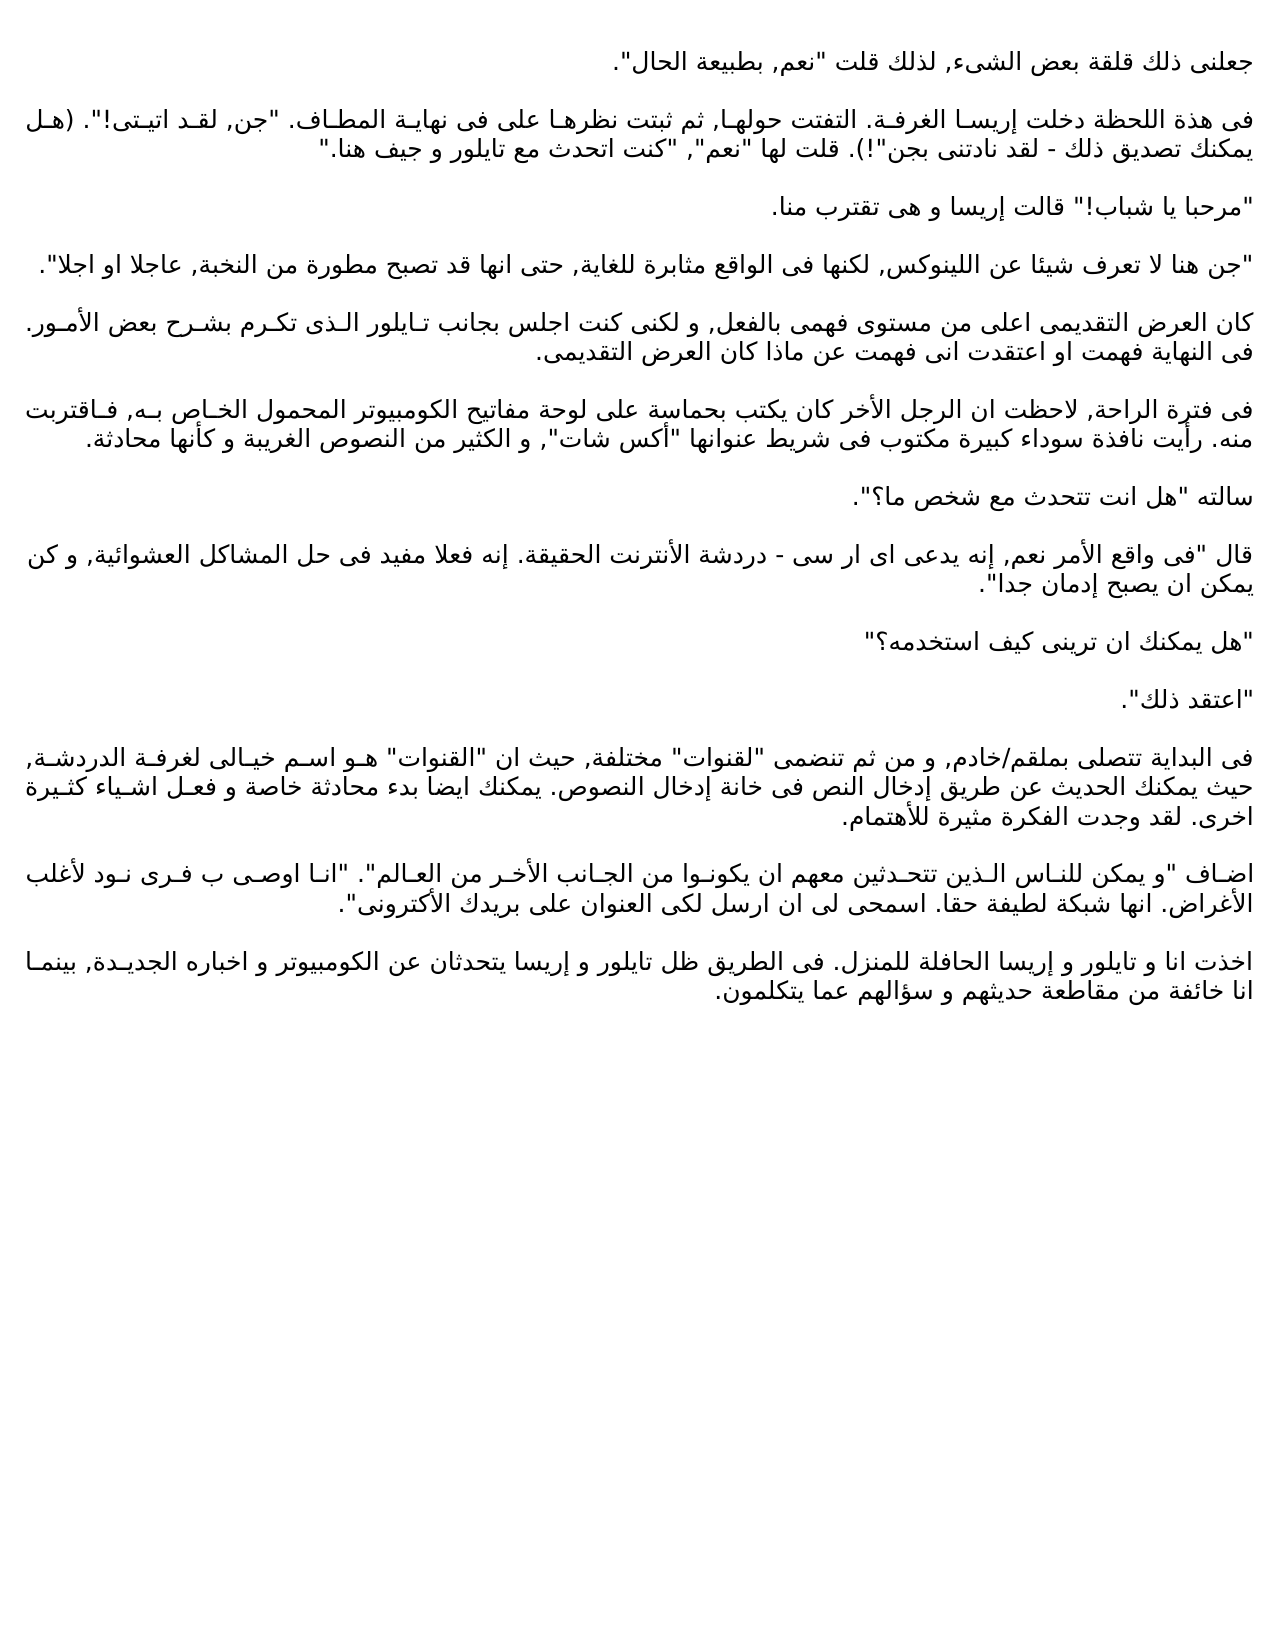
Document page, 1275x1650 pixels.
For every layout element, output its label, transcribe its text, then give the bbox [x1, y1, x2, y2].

text "اعتقد ذلك". [25, 685, 1254, 714]
text "هل يمكنك ان ترينى كيف استخدمه؟" [25, 627, 1254, 657]
text فى البداية تتصلى بملقم/خادم, و من ثم تنضمى "لقنوات" مختلفة, حيث ان "القنوات" هو اسم خيالى لغرفة الدردشة, حيث يمكنك الحديث عن طريق إدخال النص فى خانة إدخال النصوص. يمكنك ايضا بدء محادثة خاصة و فعل اشياء كثيرة اخرى. لقد وجدت الفكرة مثيرة للأهتمام. [25, 743, 1254, 831]
text قال "فى واقع الأمر نعم, إنه يدعى اى ار سى - دردشة الأنترنت الحقيقة. إنه فعلا مفيد فى حل المشاكل العشوائية, و كن يمكن ان يصبح إدمان جدا". [25, 540, 1254, 599]
text فى هذة اللحظة دخلت إريسا الغرفة. التفتت حولها, ثم ثبتت نظرها على فى نهاية المطاف. "جن, لقد اتيتى!". (هل يمكنك تصديق ذلك - لقد نادتنى بجن"!). قلت لها "نعم", "كنت اتحدث مع تايلور و جيف هنا." [25, 105, 1254, 164]
text سالته "هل انت تتحدث مع شخص ما؟". [25, 482, 1254, 512]
text كان العرض التقديمى اعلى من مستوى فهمى بالفعل, و لكنى كنت اجلس بجانب تايلور الذى تكرم بشرح بعض الأمور. فى النهاية فهمت او اعتقدت انى فهمت عن ماذا كان العرض التقديمى. [25, 308, 1254, 367]
text "جن هنا لا تعرف شيئا عن اللينوكس, لكنها فى الواقع مثابرة للغاية, حتى انها قد تصبح مطورة من النخبة, عاجلا او اجلا". [25, 250, 1254, 279]
text اخذت انا و تايلور و إريسا الحافلة للمنزل. فى الطريق ظل تايلور و إريسا يتحدثان عن الكومبيوتر و اخباره الجديدة, بينما انا خائفة من مقاطعة حديثهم و سؤالهم عما يتكلمون. [25, 947, 1254, 1005]
text فى فترة الراحة, لاحظت ان الرجل الأخر كان يكتب بحماسة على لوحة مفاتيح الكومبيوتر المحمول الخاص به, فاقتربت منه. رأيت نافذة سوداء كبيرة مكتوب فى شريط عنوانها "أكس شات", و الكثير من النصوص الغريبة و كأنها محادثة. [25, 395, 1254, 454]
text "مرحبا يا شباب!" قالت إريسا و هى تقترب منا. [25, 192, 1254, 222]
text جعلنى ذلك قلقة بعض الشىء, لذلك قلت "نعم, بطبيعة الحال". [25, 47, 1254, 77]
text اضاف "و يمكن للناس الذين تتحدثين معهم ان يكونوا من الجانب الأخر من العالم". "انا اوصى ب فرى نود لأغلب الأغراض. انها شبكة لطيفة حقا. اسمحى لى ان ارسل لكى العنوان على بريدك الأكترونى". [25, 859, 1254, 918]
